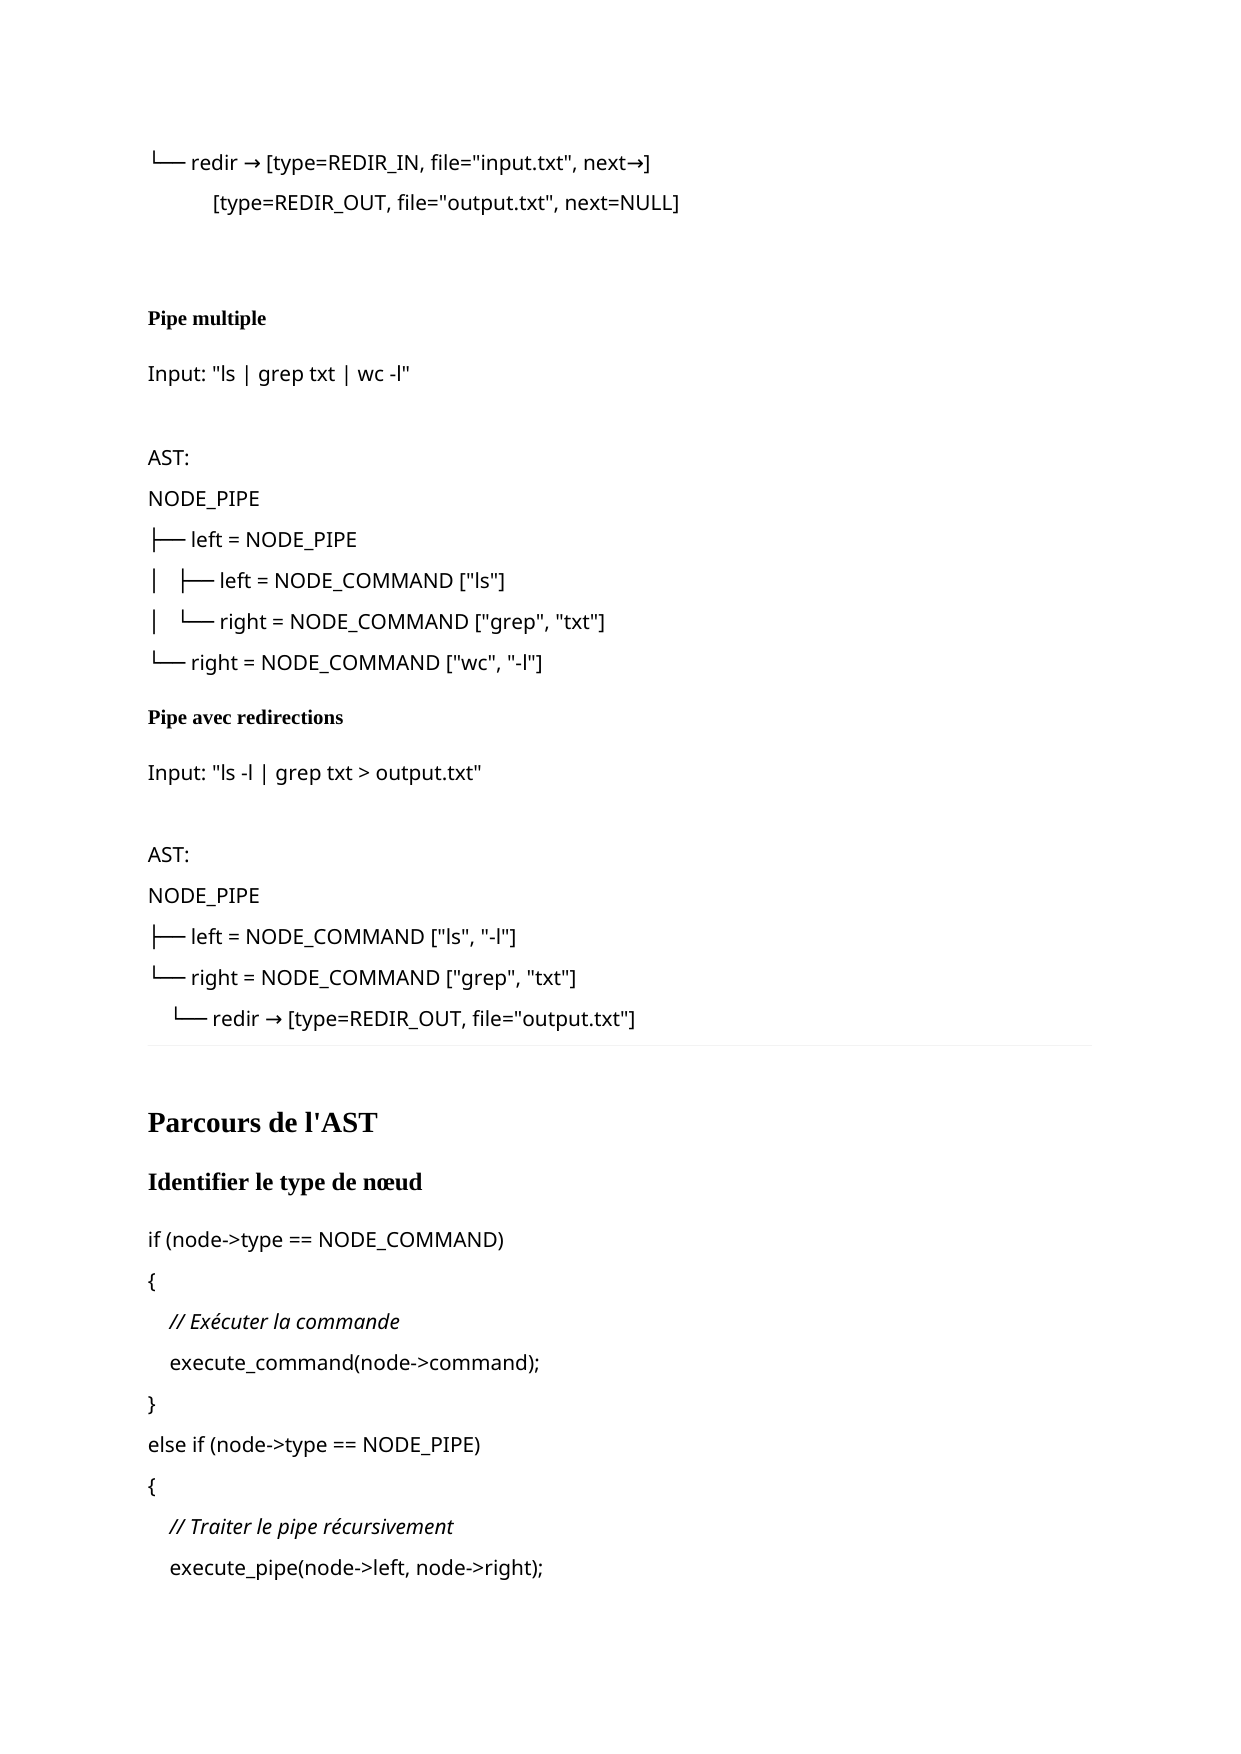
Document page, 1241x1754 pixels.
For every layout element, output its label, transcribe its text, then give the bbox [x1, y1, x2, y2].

text execute_command(node->command); [148, 1348, 1093, 1377]
text execute_pipe(node->left, node->right); [148, 1553, 1093, 1581]
text else if (node->type == NODE_PIPE) [148, 1430, 1093, 1458]
text // Traiter le pipe récursivement [148, 1512, 1093, 1540]
text NODE_PIPE [148, 484, 1093, 512]
text AST: [148, 443, 1093, 471]
subtitle Identifier le type de nœud [148, 1167, 1093, 1196]
text [type=REDIR_OUT, file="output.txt", next=NULL] [148, 188, 1093, 217]
text NODE_PIPE [148, 881, 1093, 910]
text │ ├── left = NODE_COMMAND ["ls"] [148, 566, 1093, 594]
text ├── left = NODE_COMMAND ["ls", "-l"] [148, 922, 1093, 951]
subtitle Parcours de l'AST [148, 1105, 1093, 1138]
text Input: "ls -l | grep txt > output.txt" [148, 758, 1093, 787]
text Input: "ls | grep txt | wc -l" [148, 359, 1093, 387]
text // Exécuter la commande [148, 1307, 1093, 1336]
text ├── left = NODE_PIPE [148, 525, 1093, 553]
subtitle Pipe multiple [148, 306, 1093, 330]
text } [148, 1389, 1093, 1418]
text └── redir → [type=REDIR_OUT, file="output.txt"] [148, 1004, 1093, 1033]
text AST: [148, 840, 1093, 869]
text └── redir → [type=REDIR_IN, file="input.txt", next→] [148, 148, 1093, 176]
text { [148, 1266, 1093, 1295]
text └── right = NODE_COMMAND ["wc", "-l"] [148, 648, 1093, 676]
text if (node->type == NODE_COMMAND) [148, 1225, 1093, 1254]
subtitle Pipe avec redirections [148, 705, 1093, 729]
text └── right = NODE_COMMAND ["grep", "txt"] [148, 963, 1093, 992]
text │ └── right = NODE_COMMAND ["grep", "txt"] [148, 607, 1093, 635]
text { [148, 1471, 1093, 1499]
